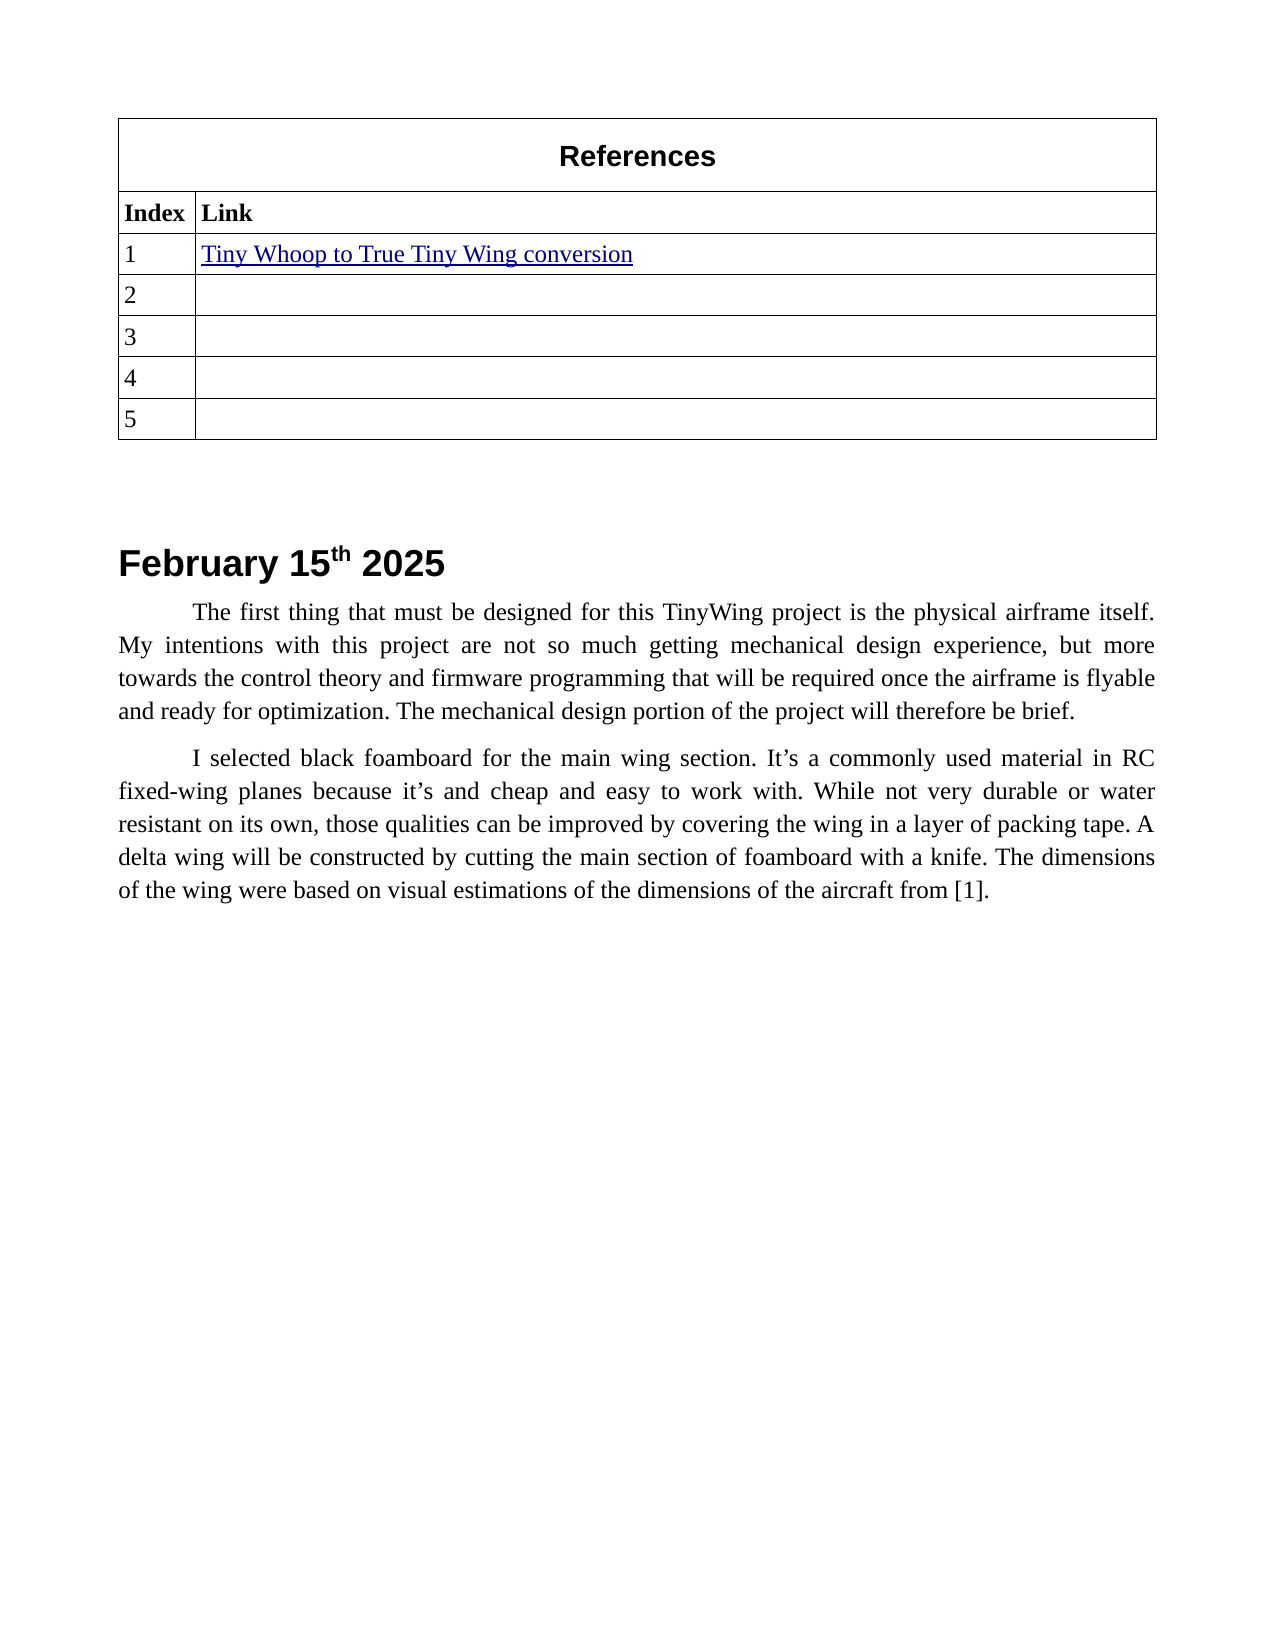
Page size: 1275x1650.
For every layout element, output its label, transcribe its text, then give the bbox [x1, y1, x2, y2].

table_cell 5 [119, 399, 195, 439]
table_cell 3 [119, 316, 195, 356]
table_cell 1 [119, 234, 195, 274]
text The first thing that must be designed for this TinyWing project is the physical airframe itself. My intentions with this project are not so much getting mechanical design experience, but more towards the control theory and firmware programming that will be required once the airframe is flyable and ready for optimization. The mechanical design portion of the project will therefore be brief. [118, 597, 1157, 724]
table_cell Tiny Whoop to True Tiny Wing conversion [196, 234, 1156, 274]
table_cell [196, 357, 1156, 397]
text I selected black foamboard for the main wing section. It’s a commonly used material in RC fixed-wing planes because it’s and cheap and easy to work with. While not very durable or water resistant on its own, those qualities can be improved by covering the wing in a layer of packing tape. A delta wing will be constructed by cutting the main section of foamboard with a knife. The dimensions of the wing were based on visual estimations of the dimensions of the aircraft from [1]. [118, 743, 1157, 904]
table_cell [196, 316, 1156, 356]
table_cell [196, 275, 1156, 315]
table_header References [119, 119, 1156, 191]
table_cell Link [196, 192, 1156, 232]
table_cell [196, 399, 1156, 439]
subtitle February 15th 2025 [118, 541, 1157, 584]
table_cell 2 [119, 275, 195, 315]
table_cell Index [119, 192, 195, 232]
table_cell 4 [119, 357, 195, 397]
